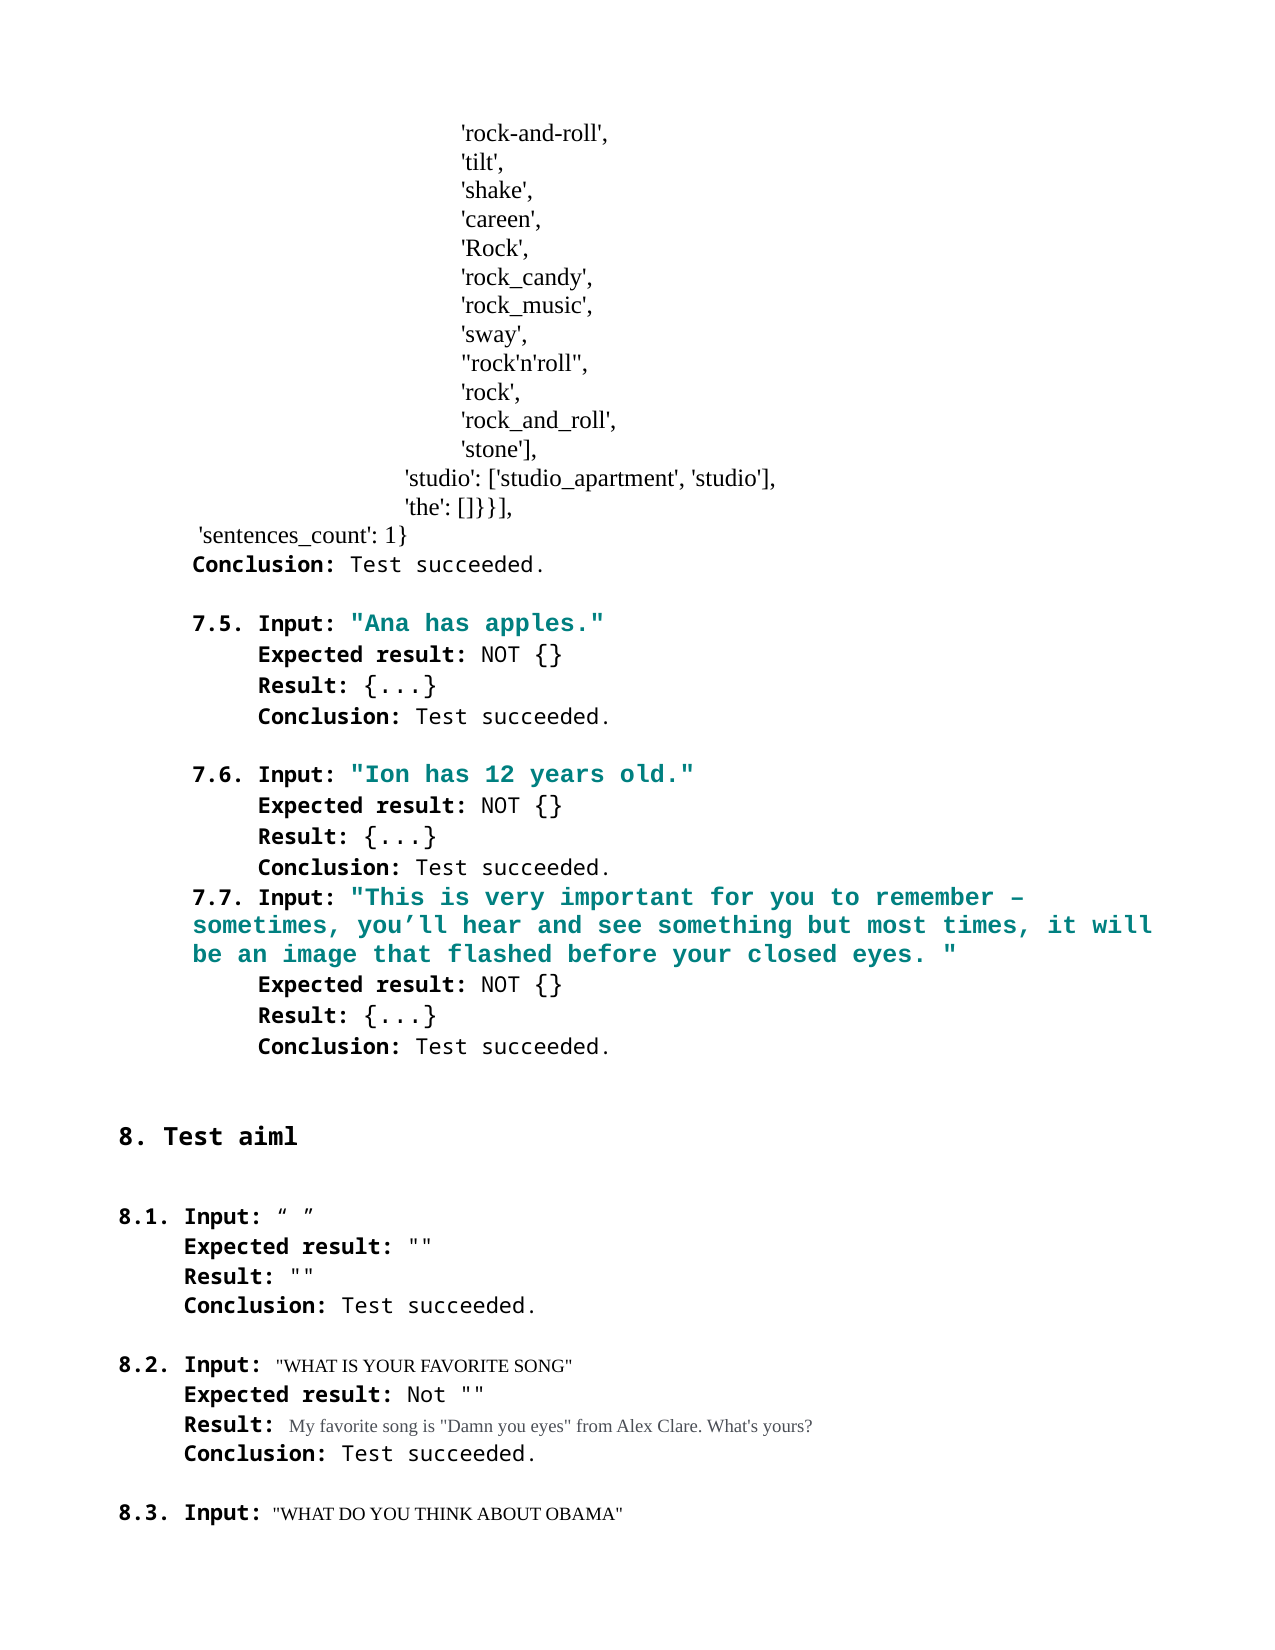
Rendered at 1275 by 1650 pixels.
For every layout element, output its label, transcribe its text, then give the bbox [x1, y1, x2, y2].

text 'sentences_count': 1} [192, 521, 1157, 549]
text 7.6. Input: "Ion has 12 years old." [192, 731, 1157, 790]
text Expected result: NOT {} Result: {...} Conclusion: Test succeeded. [192, 969, 1157, 1119]
text Conclusion: Test succeeded. 8.3. Input: "WHAT DO YOU THINK ABOUT OBAMA" [118, 1438, 1157, 1527]
text 7.5. Input: "Ana has apples." [192, 608, 1157, 639]
text 'shake', [192, 176, 1157, 204]
text 'stone'], [192, 434, 1157, 463]
text Expected result: NOT {} Result: {...} Conclusion: Test succeeded. 7.7. Input: "This is very important for you to remember – sometimes, you’ll hear and see something but most times, it will be an image that flashed before your closed eyes. " [192, 790, 1157, 969]
text 'rock', [192, 377, 1157, 406]
text Result: "" Conclusion: Test succeeded. 8.2. Input: "WHAT IS YOUR FAVORITE SONG" [118, 1261, 1157, 1379]
text 'rock_music', [192, 291, 1157, 319]
text Expected result: NOT {} Result: {...} Conclusion: Test succeeded. [192, 639, 1157, 731]
text 'the': []}}], [192, 492, 1157, 521]
text "rock'n'roll", [192, 348, 1157, 377]
text Conclusion: Test succeeded. [192, 549, 1157, 608]
text 'rock_candy', [192, 262, 1157, 291]
text 'Rock', [192, 233, 1157, 262]
text 8. Test aiml [118, 1119, 1157, 1153]
text 'rock-and-roll', [192, 118, 1157, 147]
text 'tilt', [192, 147, 1157, 176]
text 'sway', [192, 319, 1157, 348]
text 8.1. Input: “ ” [118, 1201, 1157, 1231]
text 'careen', [192, 204, 1157, 233]
text 'studio': ['studio_apartment', 'studio'], [192, 463, 1157, 492]
text 'rock_and_roll', [192, 406, 1157, 434]
text Expected result: Not "" Result: My favorite song is "Damn you eyes" from Alex Clare. What's yours? [118, 1379, 1157, 1438]
text Expected result: "" [118, 1231, 1157, 1261]
